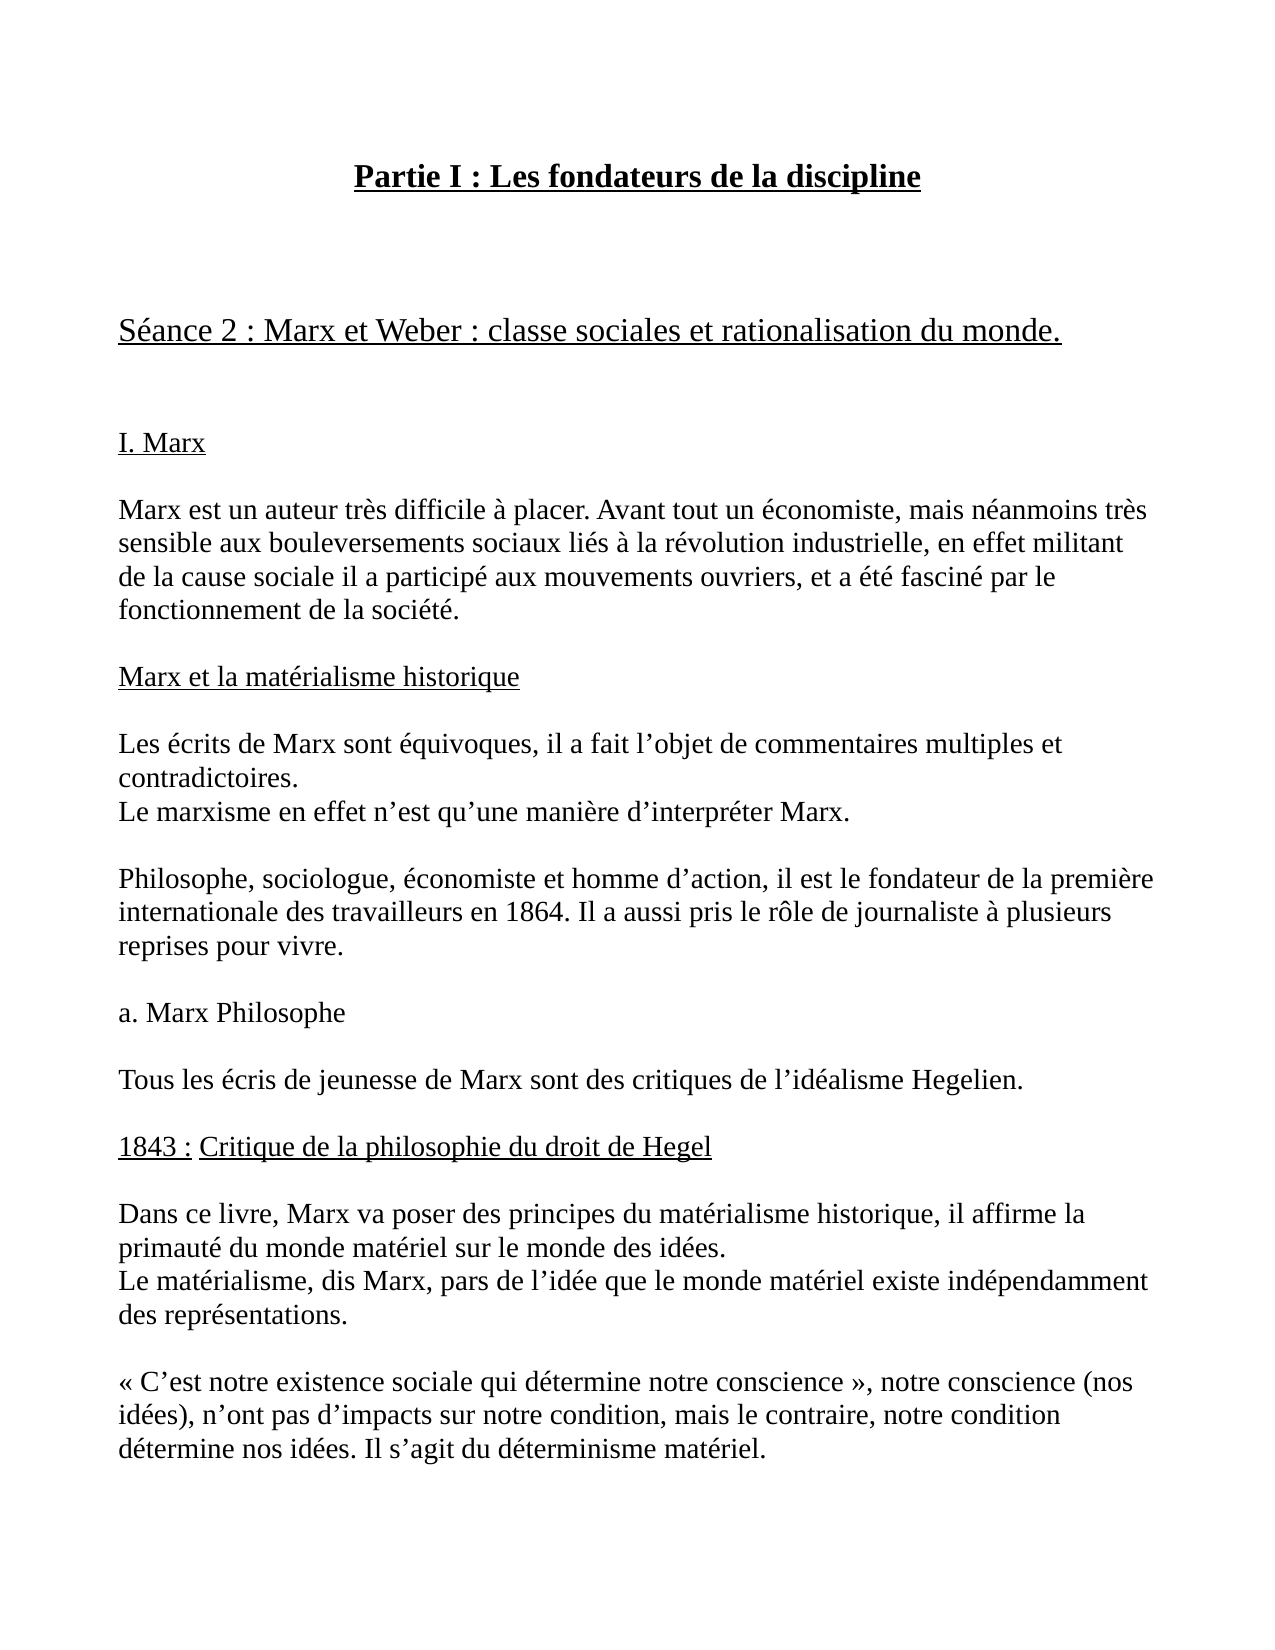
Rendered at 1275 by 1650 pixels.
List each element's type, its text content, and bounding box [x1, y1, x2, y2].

text Le marxisme en effet n’est qu’une manière d’interpréter Marx. [118, 794, 1157, 827]
text a. Marx Philosophe [118, 995, 1157, 1028]
text Partie I : Les fondateurs de la discipline [118, 156, 1157, 195]
text I. Marx [118, 425, 1157, 458]
text Les écrits de Marx sont équivoques, il a fait l’objet de commentaires multiples et contradictoires. [118, 727, 1157, 794]
text Tous les écris de jeunesse de Marx sont des critiques de l’idéalisme Hegelien. [118, 1062, 1157, 1096]
text « C’est notre existence sociale qui détermine notre conscience », notre conscience (nos idées), n’ont pas d’impacts sur notre condition, mais le contraire, notre condition détermine nos idées. Il s’agit du déterminisme matériel. [118, 1364, 1157, 1464]
text Philosophe, sociologue, économiste et homme d’action, il est le fondateur de la première internationale des travailleurs en 1864. Il a aussi pris le rôle de journaliste à plusieurs reprises pour vivre. [118, 861, 1157, 961]
text Dans ce livre, Marx va poser des principes du matérialisme historique, il affirme la primauté du monde matériel sur le monde des idées. Le matérialisme, dis Marx, pars de l’idée que le monde matériel existe indépendamment des représentations. [118, 1196, 1157, 1330]
text Marx et la matérialisme historique [118, 659, 1157, 693]
text Marx est un auteur très difficile à placer. Avant tout un économiste, mais néanmoins très sensible aux bouleversements sociaux liés à la révolution industrielle, en effet militant de la cause sociale il a participé aux mouvements ouvriers, et a été fasciné par le fonctionnement de la société. [118, 492, 1157, 626]
text 1843 : Critique de la philosophie du droit de Hegel [118, 1129, 1157, 1163]
text Séance 2 : Marx et Weber : classe sociales et rationalisation du monde. [118, 310, 1157, 348]
